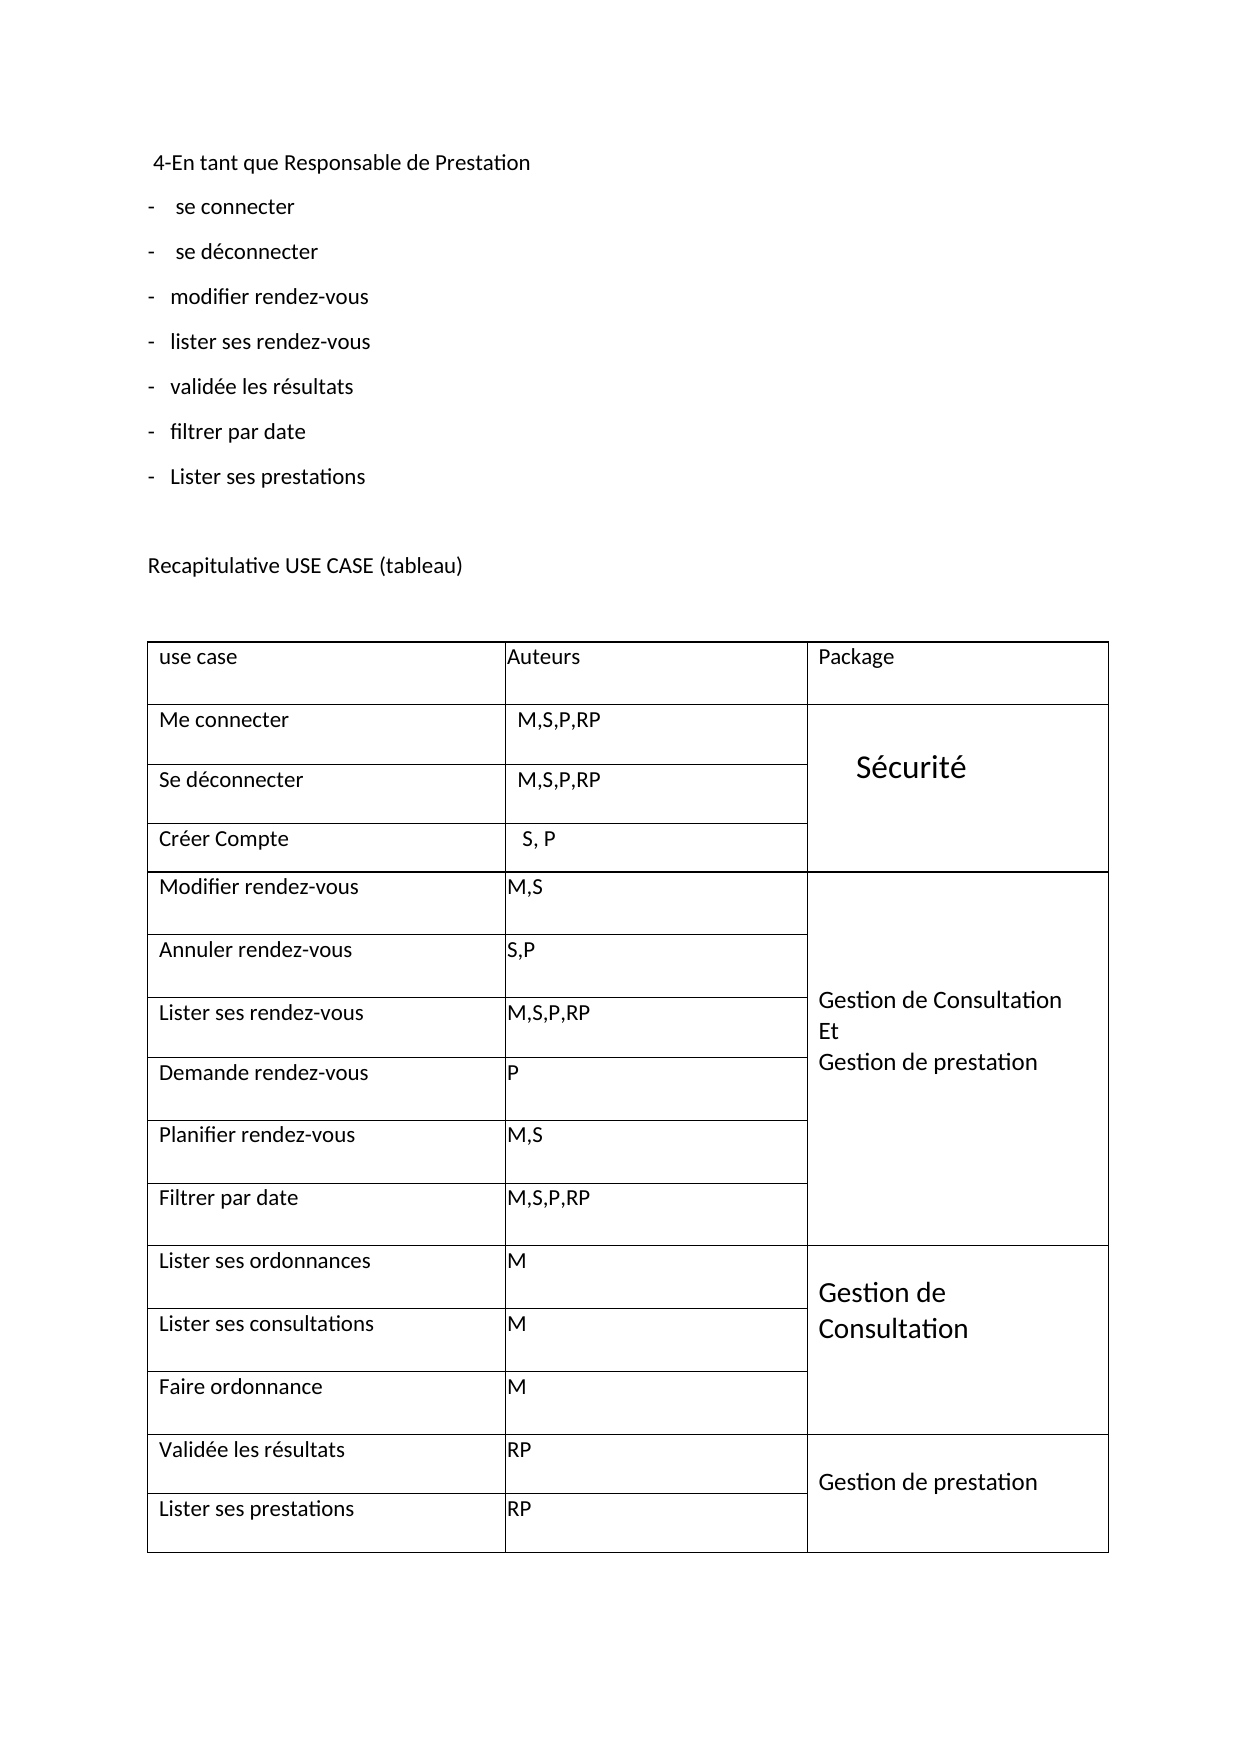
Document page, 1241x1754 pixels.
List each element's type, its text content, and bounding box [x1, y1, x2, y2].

table_cell M,S [506, 873, 807, 934]
table_cell Sécurité [808, 705, 1108, 871]
table_cell Faire ordonnance [148, 1372, 505, 1434]
table_cell Validée les résultats [148, 1435, 505, 1493]
table_header Package [808, 643, 1108, 704]
table_cell S,P [506, 935, 807, 997]
text - modifier rendez-vous [148, 282, 1093, 310]
text - filtrer par date [148, 417, 1093, 445]
table_cell Annuler rendez-vous [148, 935, 505, 997]
table_cell M [506, 1246, 807, 1308]
table_cell M [506, 1372, 807, 1434]
table_header use case [148, 643, 505, 704]
table_cell Lister ses rendez-vous [148, 998, 505, 1057]
table_cell M [506, 1309, 807, 1371]
table_cell Lister ses prestations [148, 1494, 505, 1552]
table_cell S, P [506, 824, 807, 871]
table_cell Gestion de Consultation Et Gestion de prestation [808, 873, 1108, 1245]
table_cell M,S,P,RP [506, 705, 807, 764]
table_cell Lister ses consultations [148, 1309, 505, 1371]
table_cell Modifier rendez-vous [148, 873, 505, 934]
table_cell Gestion de Consultation [808, 1246, 1108, 1434]
table_cell M,S,P,RP [506, 1184, 807, 1245]
table_header Auteurs [506, 643, 807, 704]
table_cell Me connecter [148, 705, 505, 764]
table_cell Créer Compte [148, 824, 505, 871]
text - Lister ses prestations [148, 462, 1093, 490]
table_cell Filtrer par date [148, 1184, 505, 1245]
text - se connecter [148, 192, 1093, 221]
table_cell Lister ses ordonnances [148, 1246, 505, 1308]
table_cell M,S [506, 1121, 807, 1182]
text Recapitulative USE CASE (tableau) [148, 552, 1093, 580]
table_cell RP [506, 1435, 807, 1493]
table_cell M,S,P,RP [506, 998, 807, 1057]
table_cell RP [506, 1494, 807, 1552]
text 4-En tant que Responsable de Prestation [148, 148, 1093, 176]
table_cell Demande rendez-vous [148, 1058, 505, 1119]
table_cell Se déconnecter [148, 765, 505, 823]
table_cell P [506, 1058, 807, 1119]
table_cell M,S,P,RP [506, 765, 807, 823]
text - se déconnecter [148, 237, 1093, 265]
table_cell Gestion de prestation [808, 1435, 1108, 1552]
table_cell Planifier rendez-vous [148, 1121, 505, 1182]
text - lister ses rendez-vous [148, 327, 1093, 355]
text - validée les résultats [148, 372, 1093, 400]
